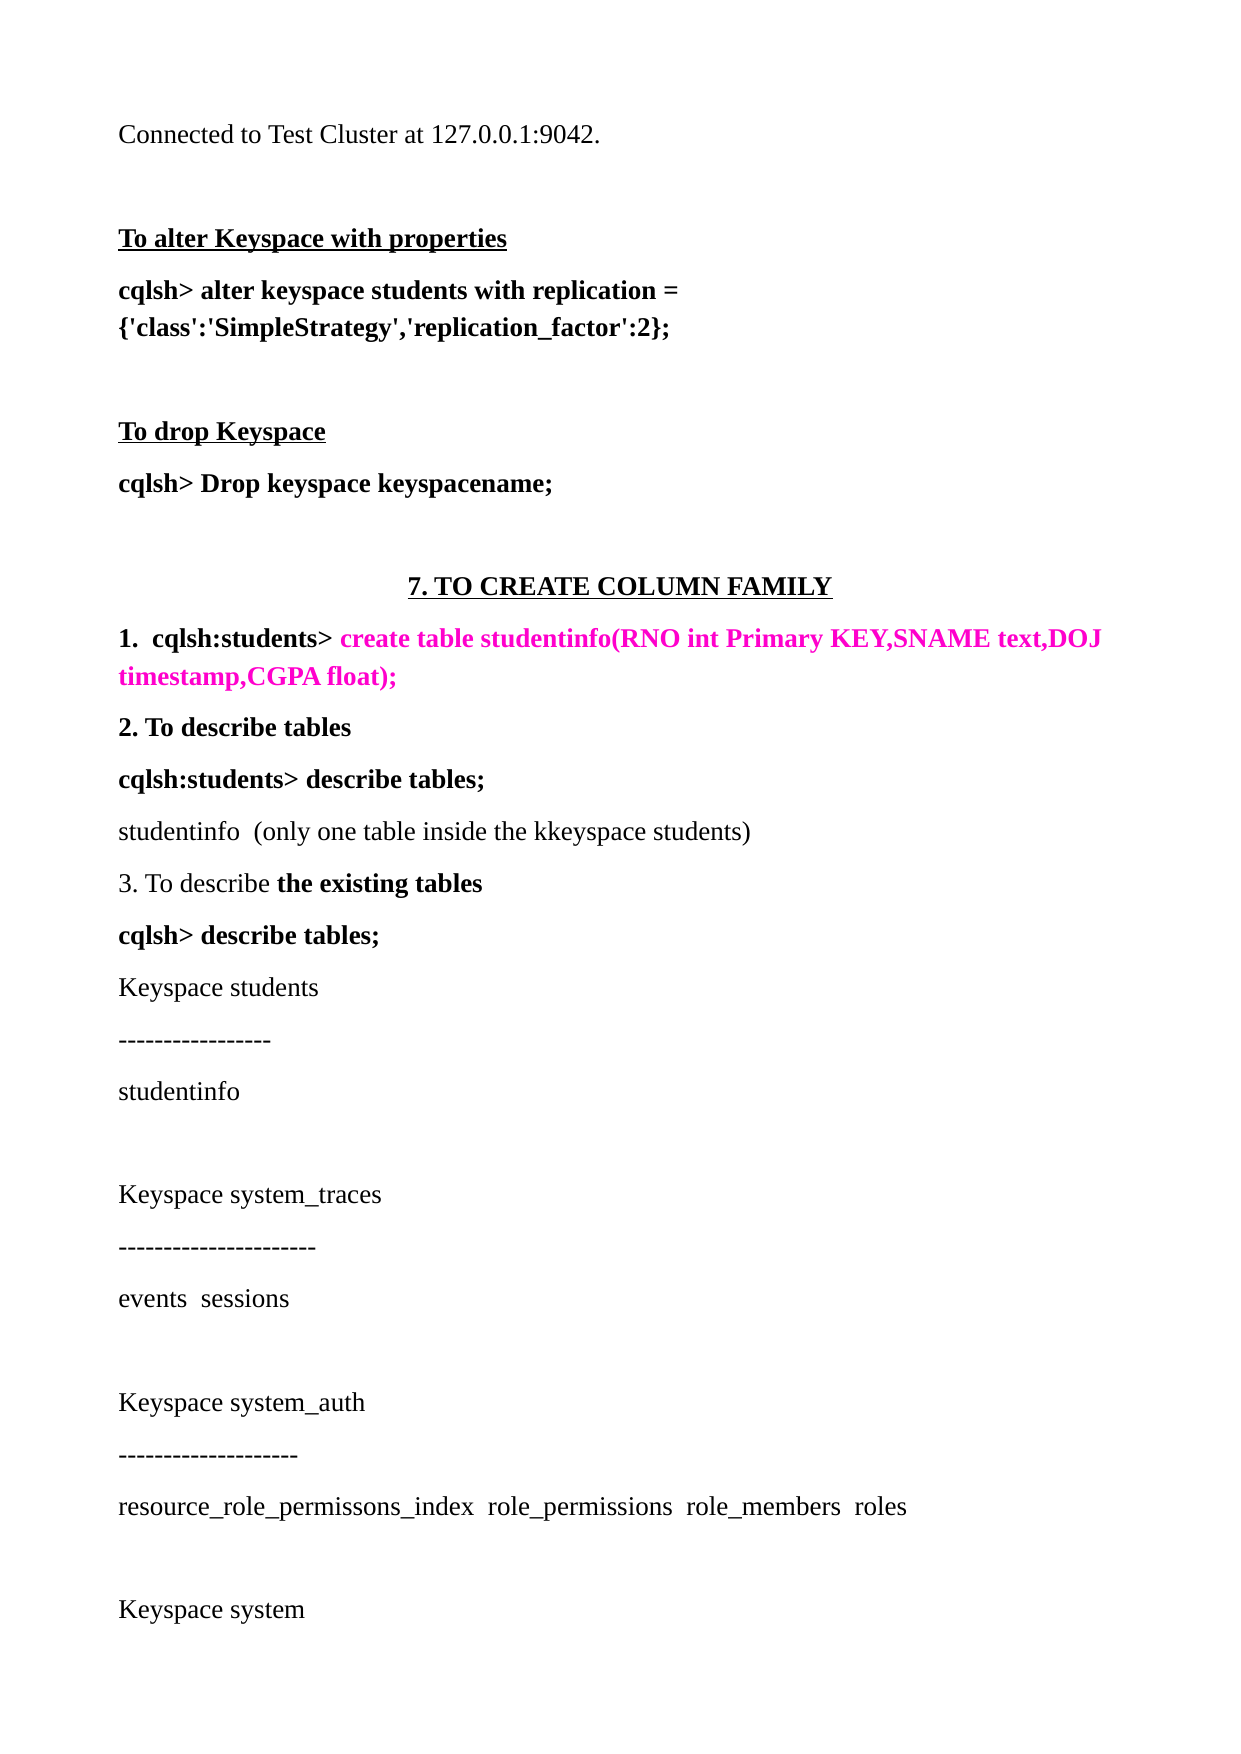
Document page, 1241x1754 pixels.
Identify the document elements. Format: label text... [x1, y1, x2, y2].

text resource_role_permissons_index role_permissions role_members roles [118, 1489, 1122, 1521]
text cqlsh> describe tables; [118, 919, 1122, 950]
text Keyspace system_auth [118, 1386, 1122, 1417]
text Keyspace system [118, 1593, 1122, 1624]
text 1. cqlsh:students> create table studentinfo(RNO int Primary KEY,SNAME text,DOJ timestamp,CGPA float); [118, 622, 1122, 691]
text -------------------- [118, 1438, 1122, 1469]
text 7. TO CREATE COLUMN FAMILY [118, 570, 1122, 602]
text cqlsh:students> describe tables; [118, 763, 1122, 794]
text Connected to Test Cluster at 127.0.0.1:9042. [118, 118, 1122, 149]
text cqlsh> alter keyspace students with replication = {'class':'SimpleStrategy','replication_factor':2}; [118, 274, 1122, 342]
text 3. To describe the existing tables [118, 867, 1122, 898]
text events sessions [118, 1282, 1122, 1313]
text studentinfo [118, 1074, 1122, 1106]
text studentinfo (only one table inside the kkeyspace students) [118, 815, 1122, 846]
text To alter Keyspace with properties [118, 222, 1122, 253]
text cqlsh> Drop keyspace keyspacename; [118, 467, 1122, 498]
text To drop Keyspace [118, 415, 1122, 446]
text 2. To describe tables [118, 711, 1122, 743]
text Keyspace students [118, 971, 1122, 1002]
text ----------------- [118, 1023, 1122, 1054]
text ---------------------- [118, 1230, 1122, 1261]
text Keyspace system_traces [118, 1178, 1122, 1209]
